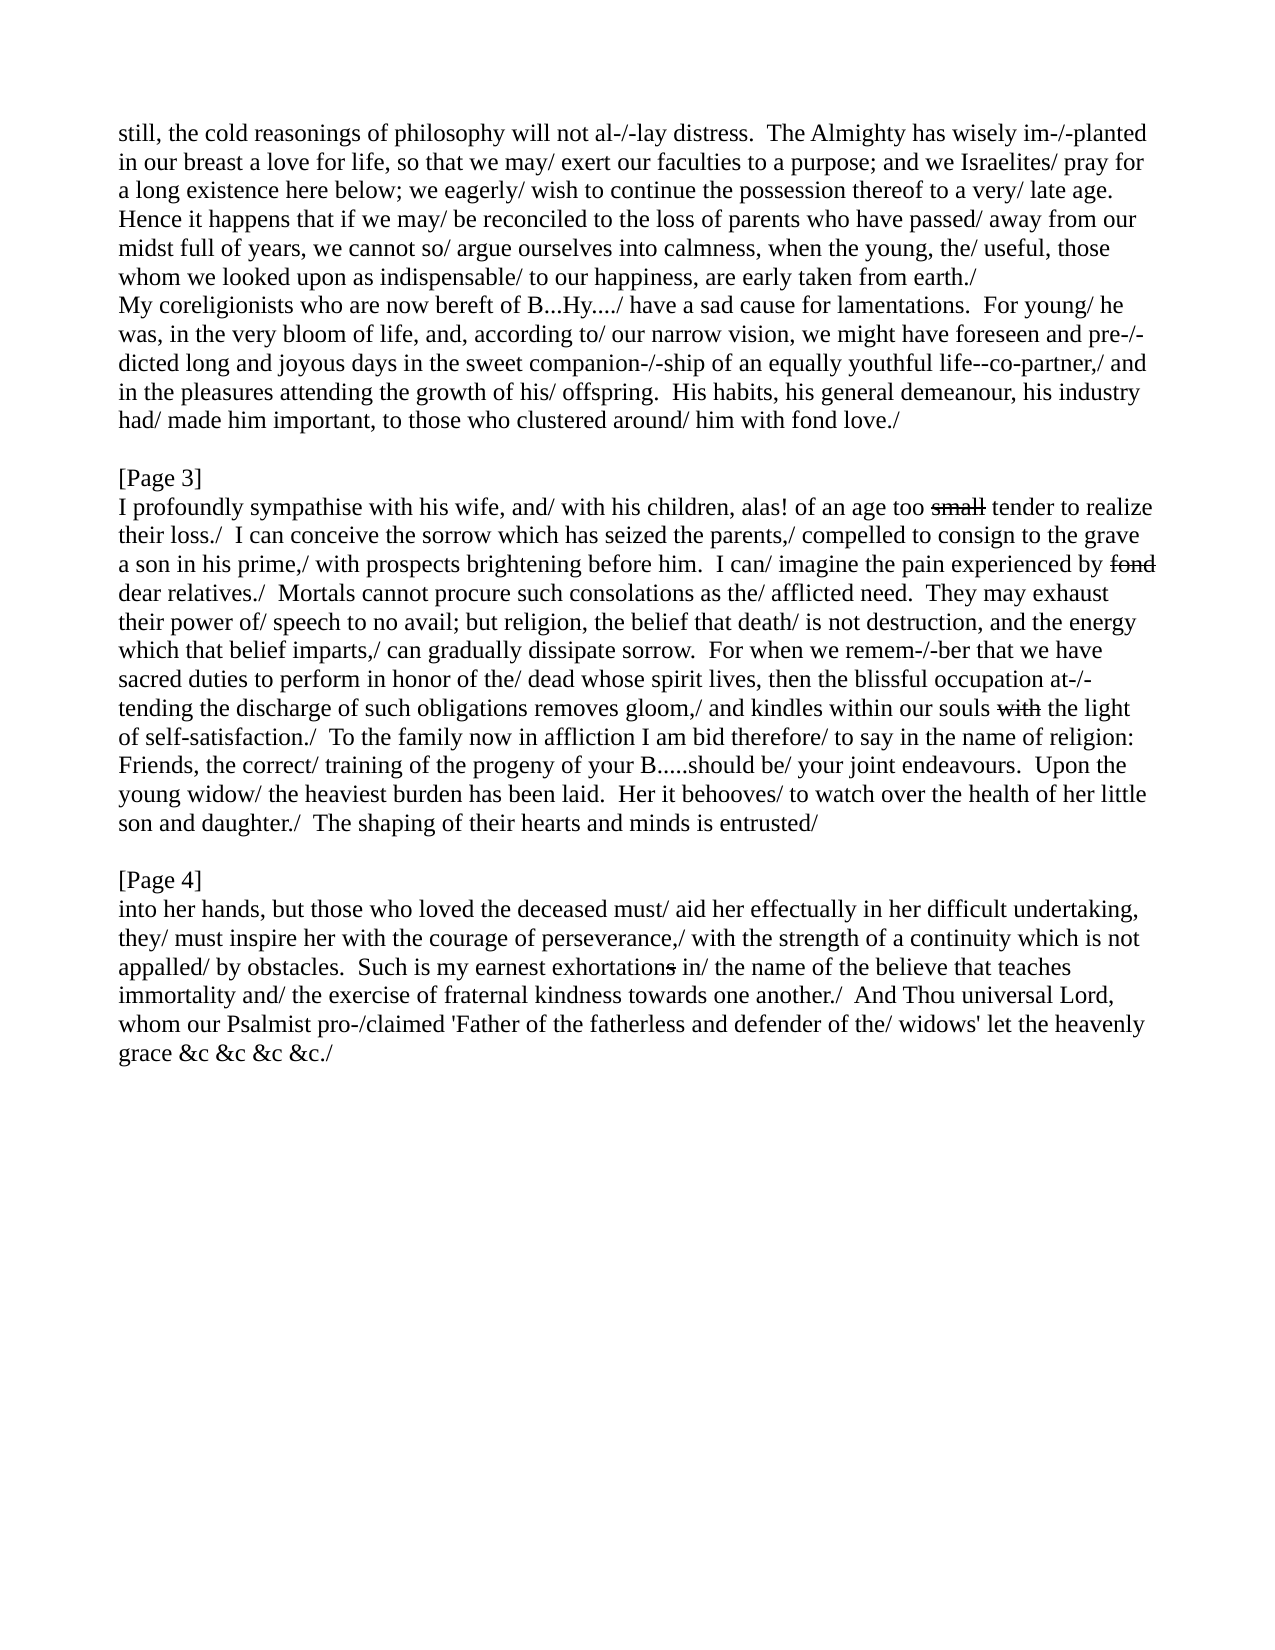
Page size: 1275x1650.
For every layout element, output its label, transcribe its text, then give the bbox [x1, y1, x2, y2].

text [Page 3] [118, 463, 1157, 492]
text into her hands, but those who loved the deceased must/ aid her effectually in her difficult undertaking, they/ must inspire her with the courage of perseverance,/ with the strength of a continuity which is not appalled/ by obstacles. Such is my earnest exhortations in/ the name of the believe that teaches immortality and/ the exercise of fraternal kindness towards one another./ And Thou universal Lord, whom our Psalmist pro-/claimed 'Father of the fatherless and defender of the/ widows' let the heavenly grace &c &c &c &c./ [118, 894, 1157, 1067]
text still, the cold reasonings of philosophy will not al-/-lay distress. The Almighty has wisely im-/-planted in our breast a love for life, so that we may/ exert our faculties to a purpose; and we Israelites/ pray for a long existence here below; we eagerly/ wish to continue the possession thereof to a very/ late age. Hence it happens that if we may/ be reconciled to the loss of parents who have passed/ away from our midst full of years, we cannot so/ argue ourselves into calmness, when the young, the/ useful, those whom we looked upon as indispensable/ to our happiness, are early taken from earth./ [118, 118, 1157, 291]
text I profoundly sympathise with his wife, and/ with his children, alas! of an age too small tender to realize their loss./ I can conceive the sorrow which has seized the parents,/ compelled to consign to the grave a son in his prime,/ with prospects brightening before him. I can/ imagine the pain experienced by fond dear relatives./ Mortals cannot procure such consolations as the/ afflicted need. They may exhaust their power of/ speech to no avail; but religion, the belief that death/ is not destruction, and the energy which that belief imparts,/ can gradually dissipate sorrow. For when we remem-/-ber that we have sacred duties to perform in honor of the/ dead whose spirit lives, then the blissful occupation at-/-tending the discharge of such obligations removes gloom,/ and kindles within our souls with the light of self-satisfaction./ To the family now in affliction I am bid therefore/ to say in the name of religion: Friends, the correct/ training of the progeny of your B.....should be/ your joint endeavours. Upon the young widow/ the heaviest burden has been laid. Her it behooves/ to watch over the health of her little son and daughter./ The shaping of their hearts and minds is entrusted/ [118, 492, 1157, 837]
text My coreligionists who are now bereft of B...Hy..../ have a sad cause for lamentations. For young/ he was, in the very bloom of life, and, according to/ our narrow vision, we might have foreseen and pre-/-dicted long and joyous days in the sweet companion-/-ship of an equally youthful life--co-partner,/ and in the pleasures attending the growth of his/ offspring. His habits, his general demeanour, his industry had/ made him important, to those who clustered around/ him with fond love./ [118, 291, 1157, 434]
text [Page 4] [118, 866, 1157, 894]
